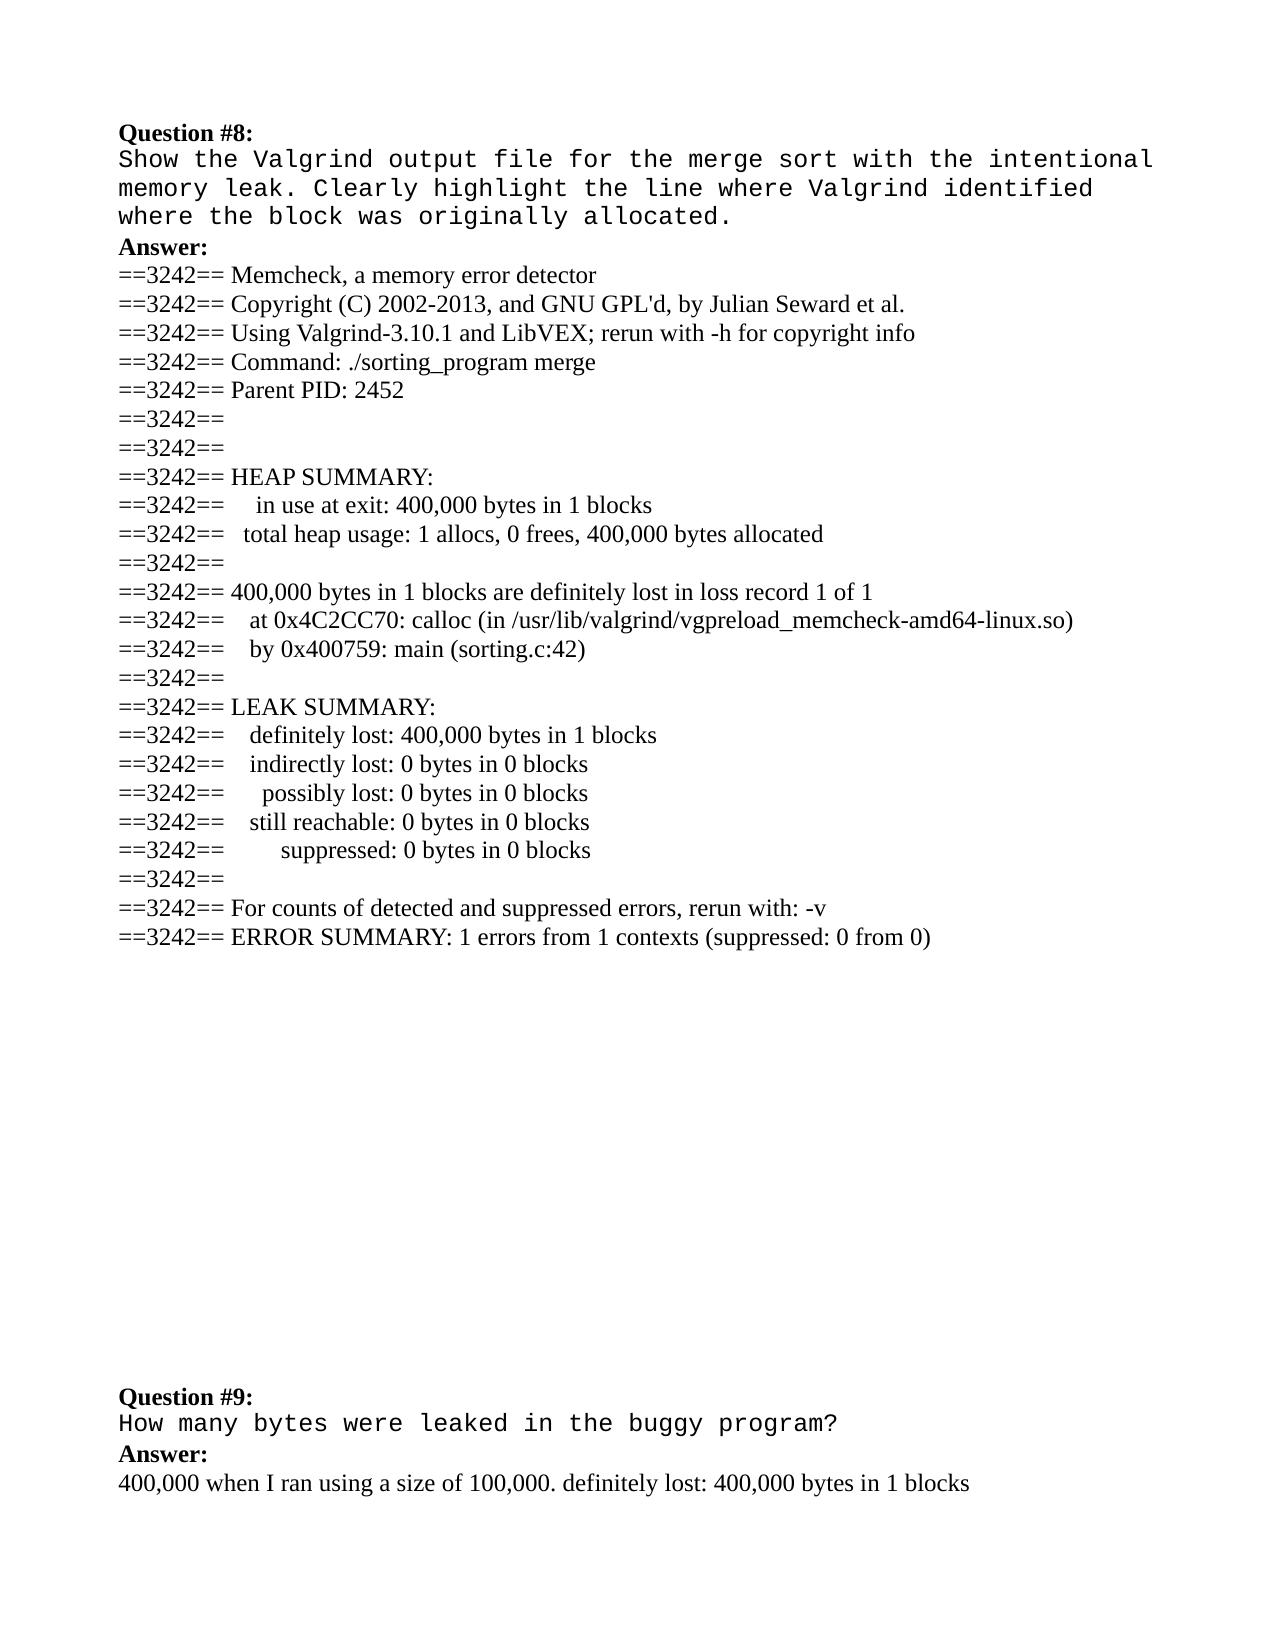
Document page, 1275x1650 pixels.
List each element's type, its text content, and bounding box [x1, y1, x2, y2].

text ==3242== at 0x4C2CC70: calloc (in /usr/lib/valgrind/vgpreload_memcheck-amd64-linux.so) [118, 606, 1157, 634]
text ==3242== Using Valgrind-3.10.1 and LibVEX; rerun with -h for copyright info [118, 318, 1157, 347]
text ==3242== Memcheck, a memory error detector [118, 261, 1157, 289]
text ==3242== Copyright (C) 2002-2013, and GNU GPL'd, by Julian Seward et al. [118, 289, 1157, 318]
text ==3242== still reachable: 0 bytes in 0 blocks [118, 807, 1157, 836]
text ==3242== HEAP SUMMARY: [118, 462, 1157, 491]
text ==3242== in use at exit: 400,000 bytes in 1 blocks [118, 491, 1157, 519]
text ==3242== possibly lost: 0 bytes in 0 blocks [118, 778, 1157, 807]
text ==3242== suppressed: 0 bytes in 0 blocks [118, 836, 1157, 864]
text Show the Valgrind output file for the merge sort with the intentional memory leak. Clearly highlight the line where Valgrind identified where the block was originally allocated. [118, 147, 1157, 232]
text Answer: [118, 232, 1157, 261]
text Question #8: [118, 118, 1157, 147]
text 400,000 when I ran using a size of 100,000. definitely lost: 400,000 bytes in 1 blocks [118, 1468, 1157, 1496]
text ==3242== 400,000 bytes in 1 blocks are definitely lost in loss record 1 of 1 [118, 577, 1157, 606]
text ==3242== [118, 663, 1157, 692]
text ==3242== Command: ./sorting_program merge [118, 347, 1157, 376]
text ==3242== Parent PID: 2452 [118, 376, 1157, 404]
text Question #9: [118, 1382, 1157, 1411]
text ==3242== For counts of detected and suppressed errors, rerun with: -v [118, 893, 1157, 922]
text ==3242== [118, 433, 1157, 462]
text ==3242== ERROR SUMMARY: 1 errors from 1 contexts (suppressed: 0 from 0) [118, 922, 1157, 951]
text ==3242== indirectly lost: 0 bytes in 0 blocks [118, 749, 1157, 778]
text ==3242== [118, 404, 1157, 433]
text ==3242== by 0x400759: main (sorting.c:42) [118, 634, 1157, 663]
text ==3242== [118, 864, 1157, 893]
text ==3242== LEAK SUMMARY: [118, 692, 1157, 721]
text ==3242== definitely lost: 400,000 bytes in 1 blocks [118, 721, 1157, 749]
text How many bytes were leaked in the buggy program? [118, 1411, 1157, 1439]
text ==3242== [118, 548, 1157, 577]
text Answer: [118, 1439, 1157, 1468]
text ==3242== total heap usage: 1 allocs, 0 frees, 400,000 bytes allocated [118, 519, 1157, 548]
